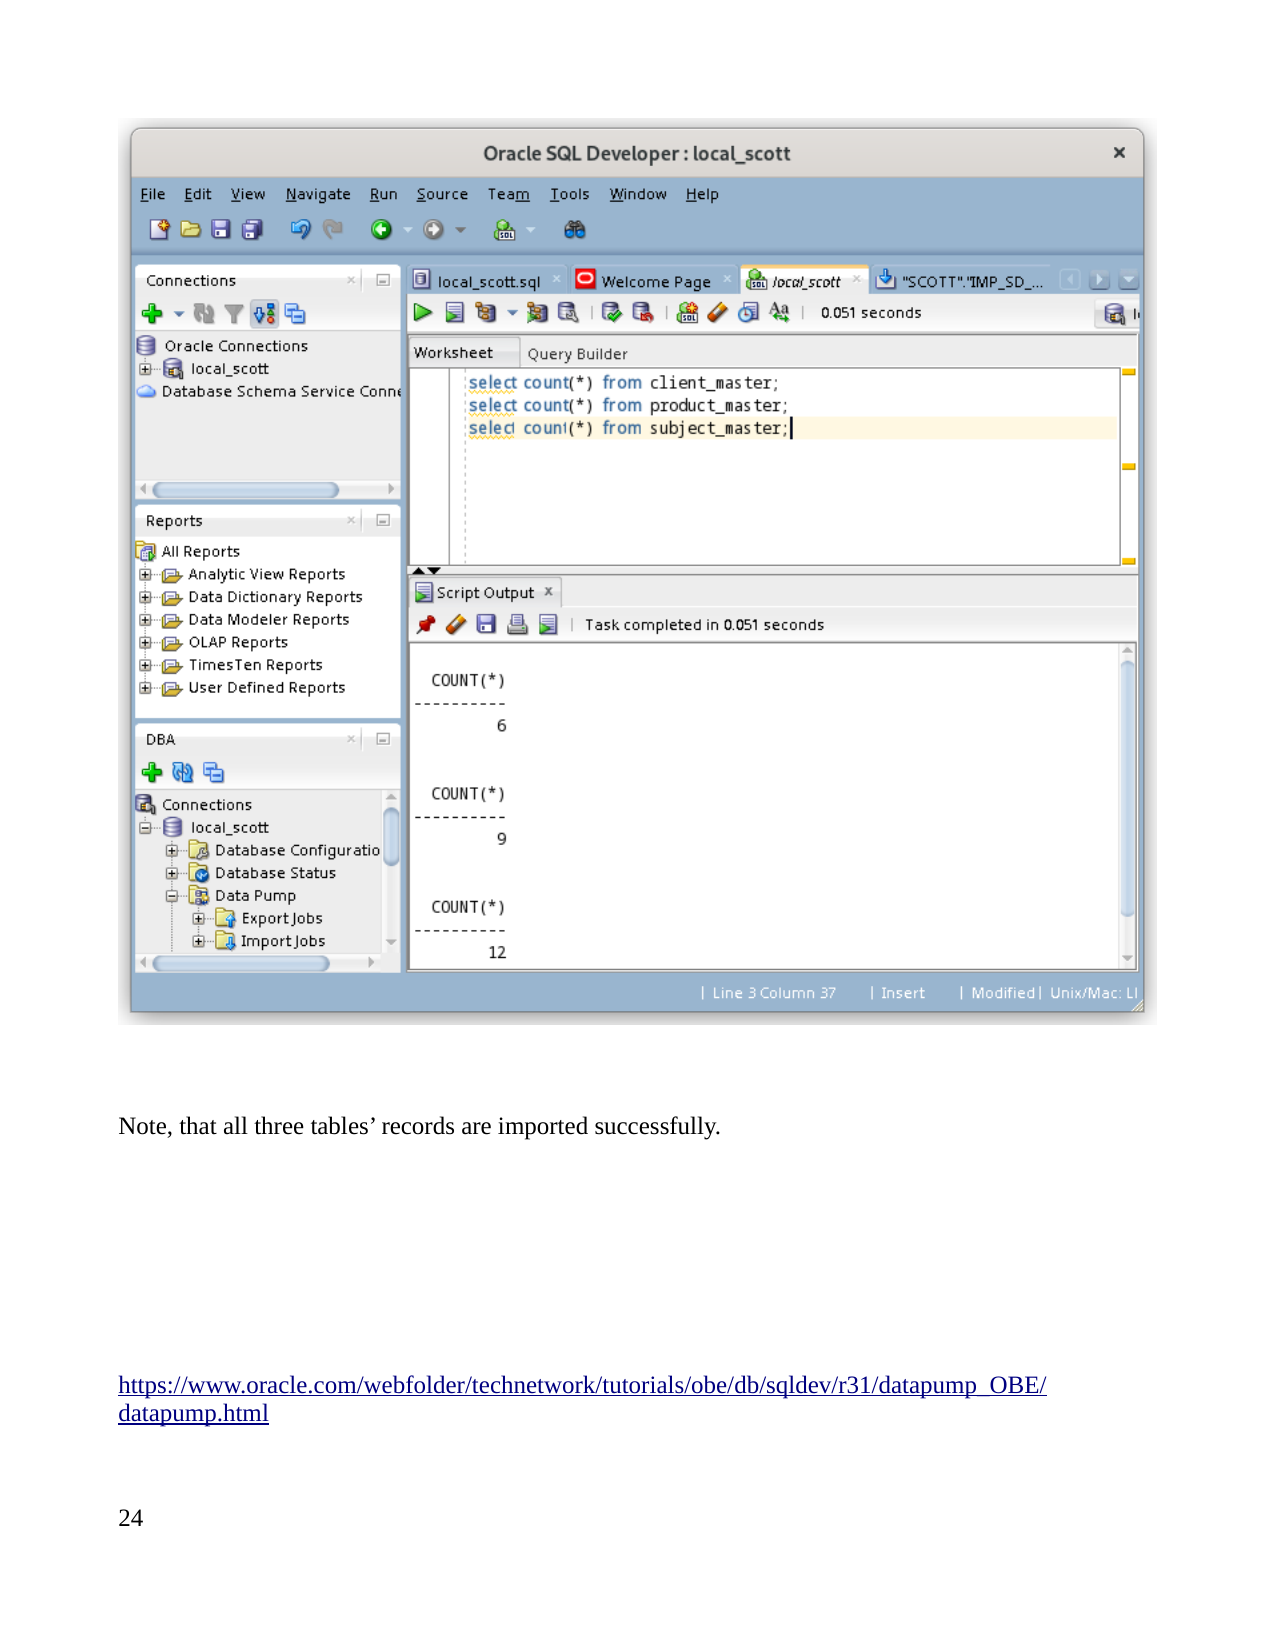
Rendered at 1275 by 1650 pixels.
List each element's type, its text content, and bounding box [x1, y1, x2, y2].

text https://www.oracle.com/webfolder/technetwork/tutorials/obe/db/sqldev/r31/datapump_OBE/datapump.html [118, 1370, 1157, 1427]
picture [118, 118, 1157, 1025]
text Note, that all three tables’ records are imported successfully. [118, 1111, 1157, 1140]
